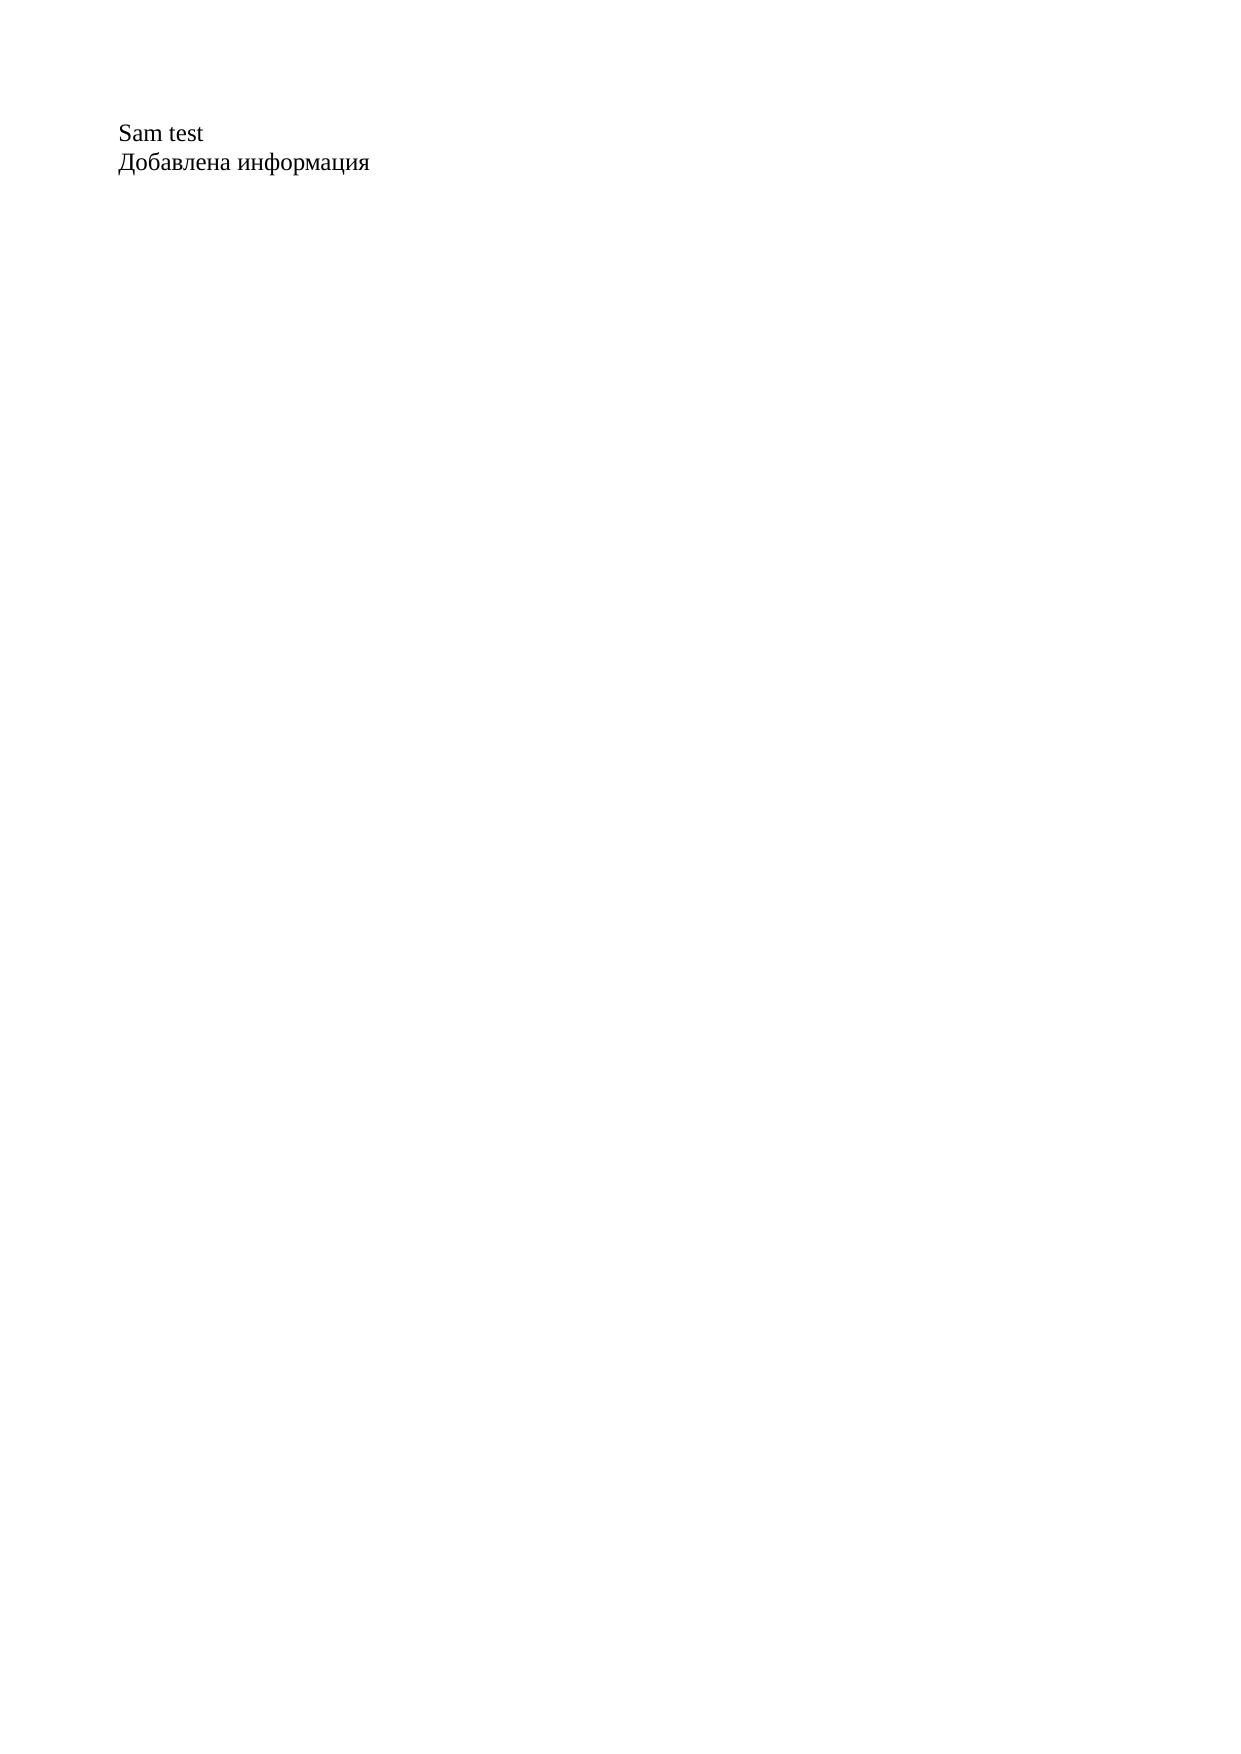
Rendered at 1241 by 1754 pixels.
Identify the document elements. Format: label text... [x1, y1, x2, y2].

text Sam test [118, 118, 1122, 147]
text Добавлена информация [118, 147, 1122, 176]
